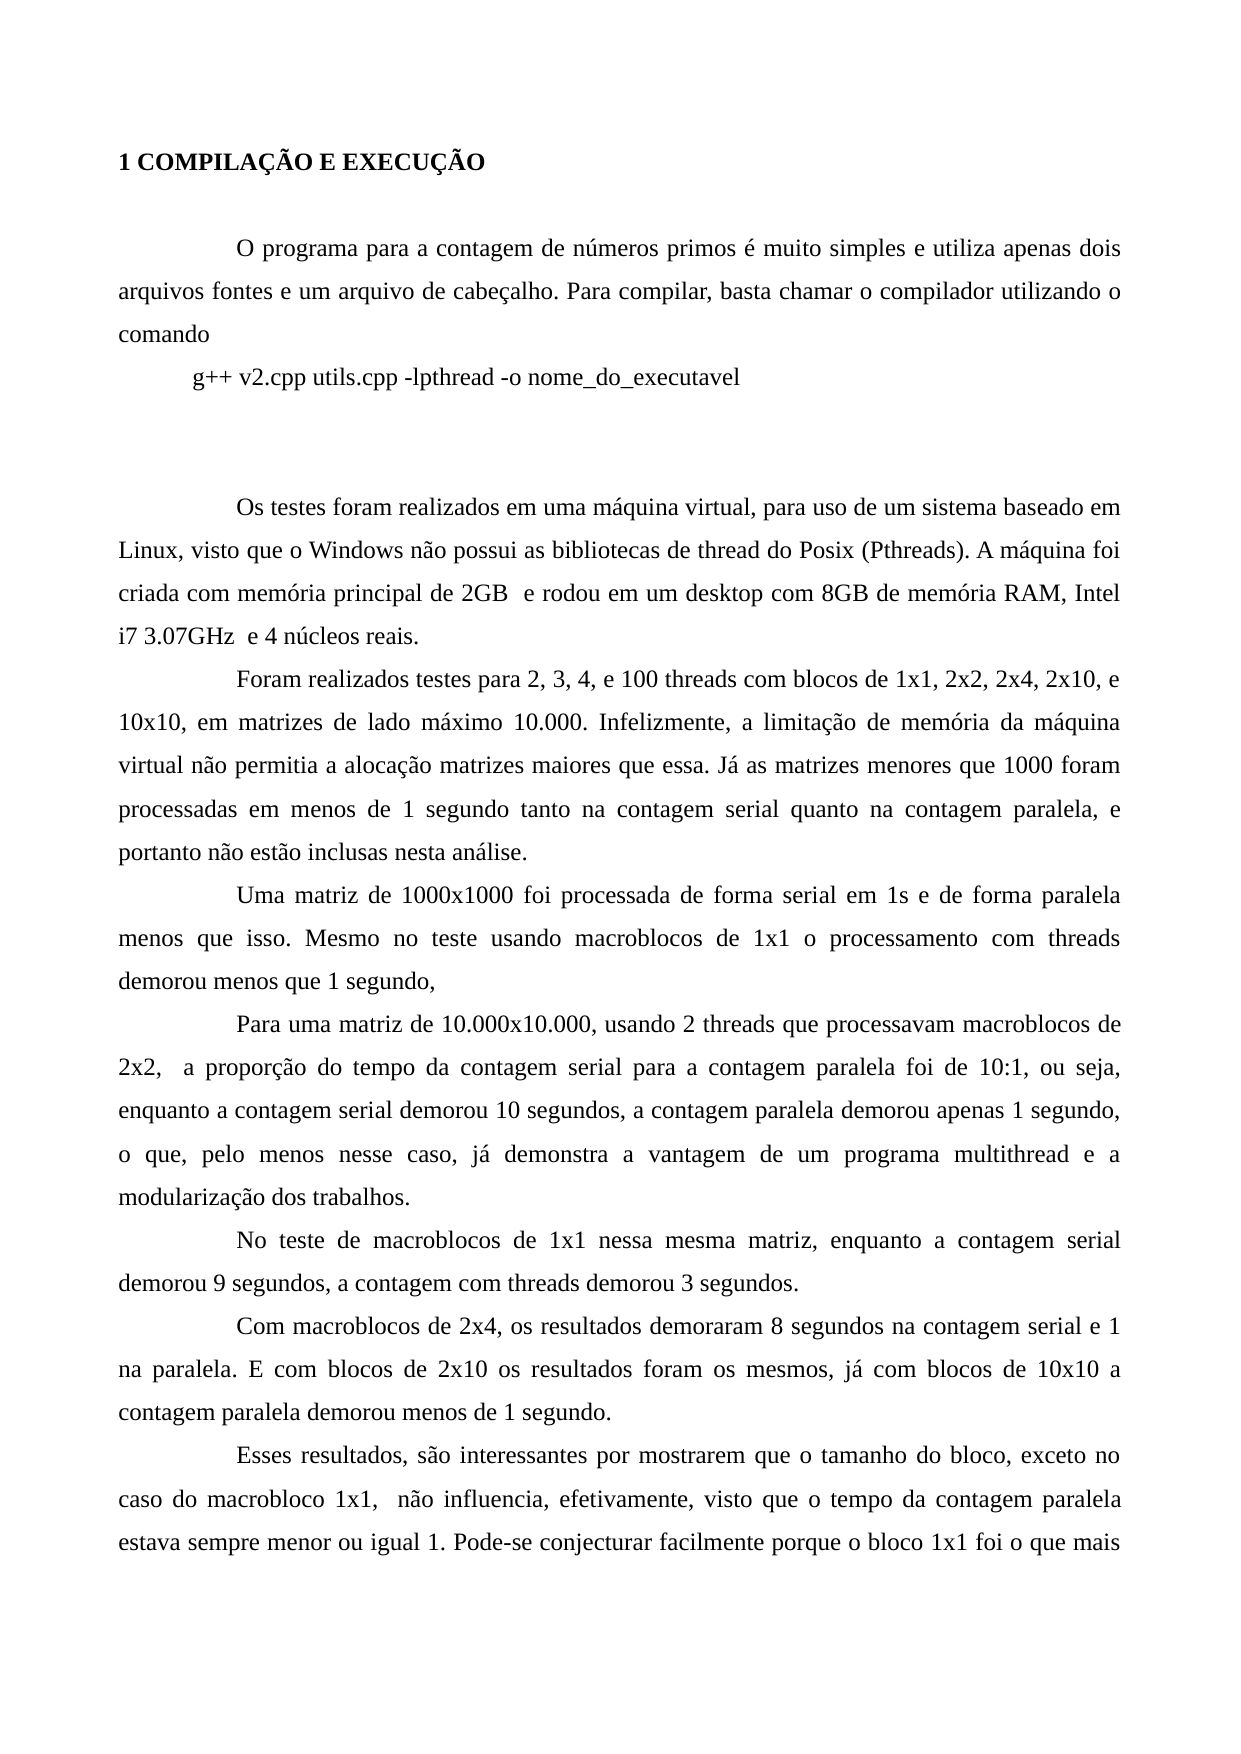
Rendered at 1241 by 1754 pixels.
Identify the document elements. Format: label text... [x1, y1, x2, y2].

text O programa para a contagem de números primos é muito simples e utiliza apenas dois arquivos fontes e um arquivo de cabeçalho. Para compilar, basta chamar o compilador utilizando o comando [118, 233, 1122, 348]
text Para uma matriz de 10.000x10.000, usando 2 threads que processavam macroblocos de 2x2, a proporção do tempo da contagem serial para a contagem paralela foi de 10:1, ou seja, enquanto a contagem serial demorou 10 segundos, a contagem paralela demorou apenas 1 segundo, o que, pelo menos nesse caso, já demonstra a vantagem de um programa multithread e a modularização dos trabalhos. [118, 1009, 1122, 1211]
text Os testes foram realizados em uma máquina virtual, para uso de um sistema baseado em Linux, visto que o Windows não possui as bibliotecas de thread do Posix (Pthreads). A máquina foi criada com memória principal de 2GB e rodou em um desktop com 8GB de memória RAM, Intel i7 3.07GHz e 4 núcleos reais. [118, 492, 1122, 650]
text 1 COMPILAÇÃO E EXECUÇÃO [118, 147, 1122, 176]
text Foram realizados testes para 2, 3, 4, e 100 threads com blocos de 1x1, 2x2, 2x4, 2x10, e 10x10, em matrizes de lado máximo 10.000. Infelizmente, a limitação de memória da máquina virtual não permitia a alocação matrizes maiores que essa. Já as matrizes menores que 1000 foram processadas em menos de 1 segundo tanto na contagem serial quanto na contagem paralela, e portanto não estão inclusas nesta análise. [118, 664, 1122, 866]
text g++ v2.cpp utils.cpp -lpthread -o nome_do_executavel [118, 362, 1122, 391]
text Com macroblocos de 2x4, os resultados demoraram 8 segundos na contagem serial e 1 na paralela. E com blocos de 2x10 os resultados foram os mesmos, já com blocos de 10x10 a contagem paralela demorou menos de 1 segundo. [118, 1311, 1122, 1426]
text Esses resultados, são interessantes por mostrarem que o tamanho do bloco, exceto no caso do macrobloco 1x1, não influencia, efetivamente, visto que o tempo da contagem paralela estava sempre menor ou igual 1. Pode-se conjecturar facilmente porque o bloco 1x1 foi o que mais [118, 1441, 1122, 1556]
text No teste de macroblocos de 1x1 nessa mesma matriz, enquanto a contagem serial demorou 9 segundos, a contagem com threads demorou 3 segundos. [118, 1225, 1122, 1297]
text Uma matriz de 1000x1000 foi processada de forma serial em 1s e de forma paralela menos que isso. Mesmo no teste usando macroblocos de 1x1 o processamento com threads demorou menos que 1 segundo, [118, 880, 1122, 995]
